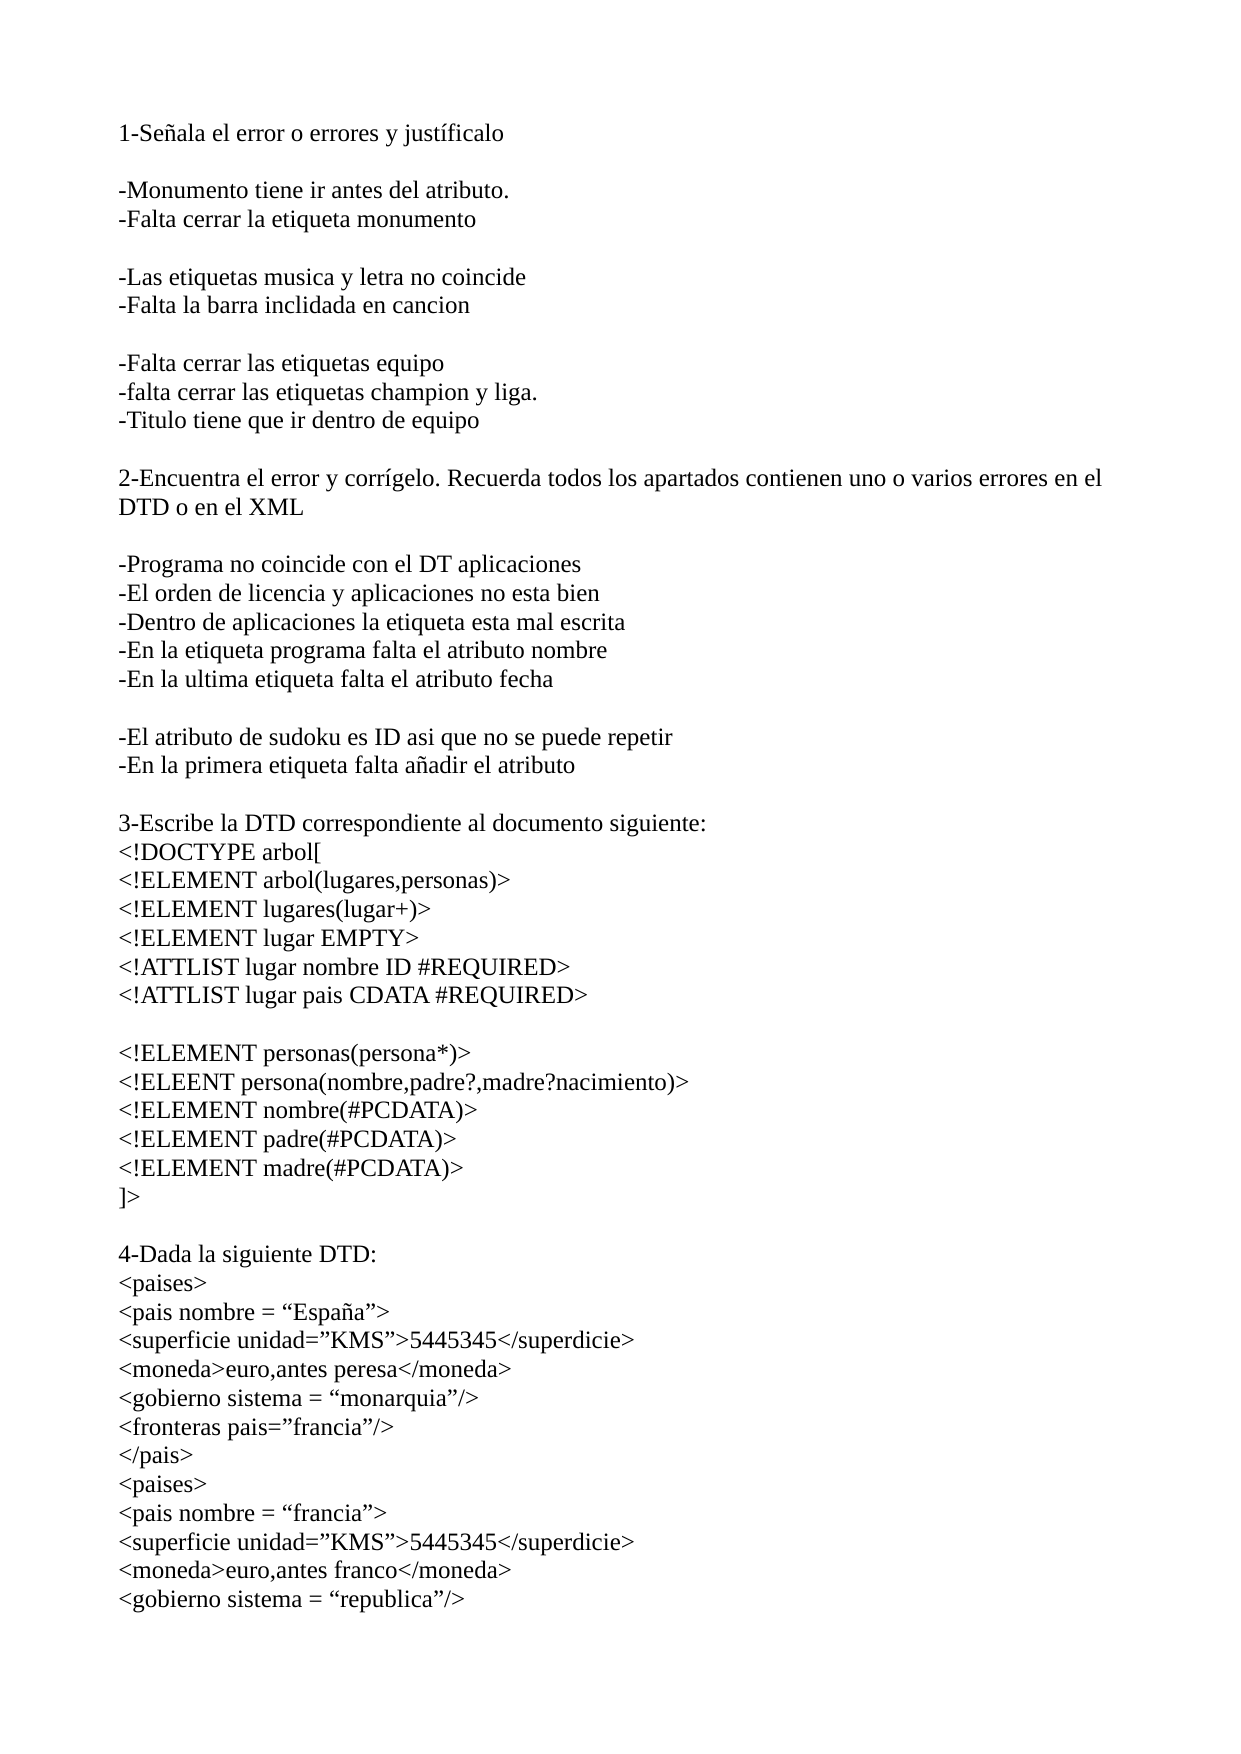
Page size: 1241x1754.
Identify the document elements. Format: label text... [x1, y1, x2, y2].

text -El orden de licencia y aplicaciones no esta bien [118, 578, 1122, 607]
text <pais nombre = “España”> [118, 1297, 1122, 1326]
text </pais> [118, 1441, 1122, 1469]
text -El atributo de sudoku es ID asi que no se puede repetir [118, 722, 1122, 751]
text -En la ultima etiqueta falta el atributo fecha [118, 664, 1122, 693]
text <superficie unidad=”KMS”>5445345</superdicie> [118, 1326, 1122, 1354]
text <!ELEMENT lugar EMPTY> [118, 923, 1122, 952]
text <superficie unidad=”KMS”>5445345</superdicie> [118, 1527, 1122, 1556]
text <!ELEENT persona(nombre,padre?,madre?nacimiento)> [118, 1067, 1122, 1096]
text <moneda>euro,antes peresa</moneda> [118, 1354, 1122, 1383]
text -falta cerrar las etiquetas champion y liga. [118, 377, 1122, 406]
text <!ATTLIST lugar pais CDATA #REQUIRED> [118, 981, 1122, 1009]
text 1-Señala el error o errores y justíficalo [118, 118, 1122, 147]
text -Las etiquetas musica y letra no coincide [118, 262, 1122, 291]
text <pais nombre = “francia”> [118, 1498, 1122, 1527]
text <!ELEMENT arbol(lugares,personas)> [118, 866, 1122, 894]
text 3-Escribe la DTD correspondiente al documento siguiente: [118, 808, 1122, 837]
text -Falta cerrar las etiquetas equipo [118, 348, 1122, 377]
text <!ELEMENT nombre(#PCDATA)> [118, 1096, 1122, 1124]
text -Monumento tiene ir antes del atributo. [118, 176, 1122, 204]
text -Falta la barra inclidada en cancion [118, 291, 1122, 319]
text <gobierno sistema = “republica”/> [118, 1584, 1122, 1613]
text -Falta cerrar la etiqueta monumento [118, 204, 1122, 233]
text <!ELEMENT padre(#PCDATA)> [118, 1124, 1122, 1153]
text 2-Encuentra el error y corrígelo. Recuerda todos los apartados contienen uno o varios errores en el DTD o en el XML [118, 463, 1122, 521]
text <paises> [118, 1268, 1122, 1297]
text -Dentro de aplicaciones la etiqueta esta mal escrita [118, 607, 1122, 636]
text <fronteras pais=”francia”/> [118, 1412, 1122, 1441]
text <gobierno sistema = “monarquia”/> [118, 1383, 1122, 1412]
text <!DOCTYPE arbol[ [118, 837, 1122, 866]
text <paises> [118, 1469, 1122, 1498]
text -Titulo tiene que ir dentro de equipo [118, 406, 1122, 434]
text <!ELEMENT lugares(lugar+)> [118, 894, 1122, 923]
text <moneda>euro,antes franco</moneda> [118, 1556, 1122, 1584]
text -Programa no coincide con el DT aplicaciones [118, 549, 1122, 578]
text -En la etiqueta programa falta el atributo nombre [118, 636, 1122, 664]
text <!ATTLIST lugar nombre ID #REQUIRED> [118, 952, 1122, 981]
text <!ELEMENT personas(persona*)> [118, 1038, 1122, 1067]
text -En la primera etiqueta falta añadir el atributo [118, 751, 1122, 779]
text <!ELEMENT madre(#PCDATA)> [118, 1153, 1122, 1182]
text 4-Dada la siguiente DTD: [118, 1239, 1122, 1268]
text ]> [118, 1182, 1122, 1211]
